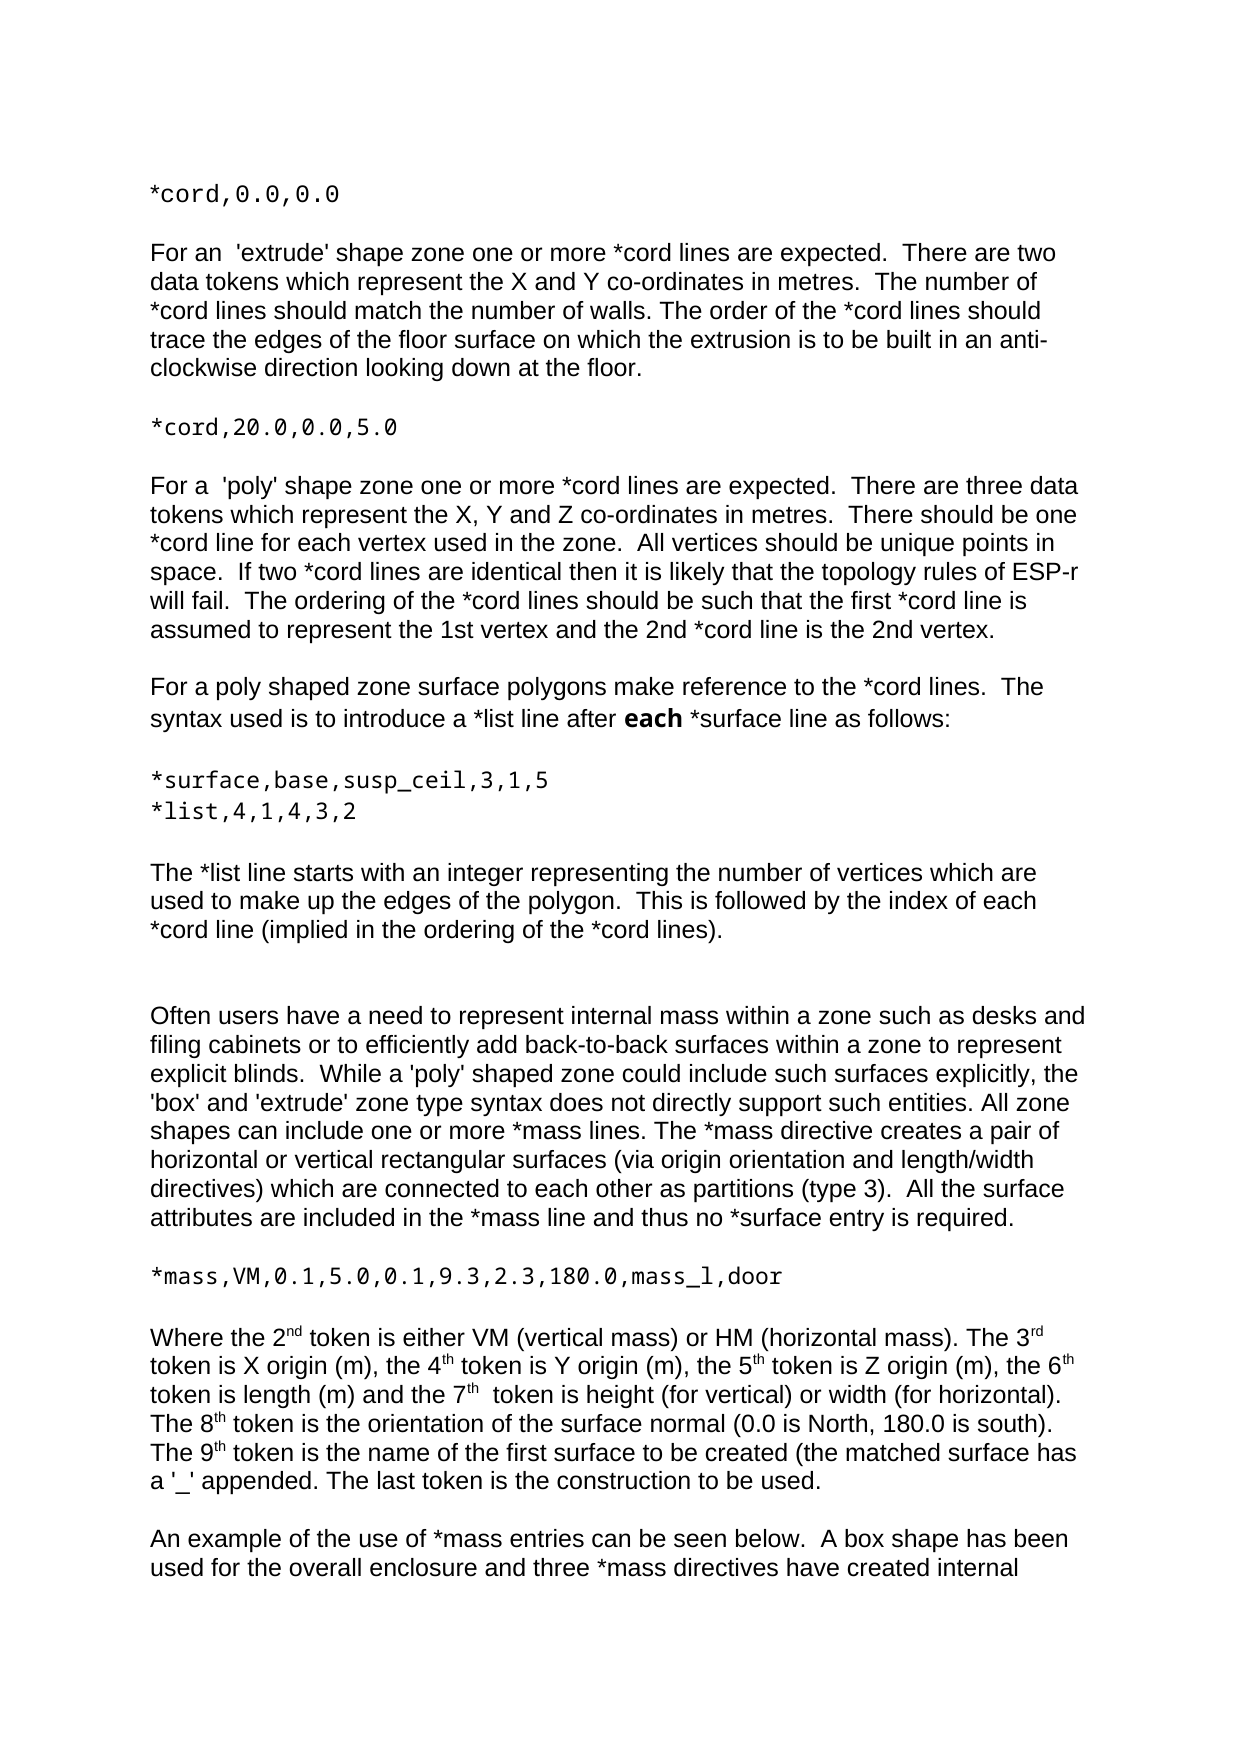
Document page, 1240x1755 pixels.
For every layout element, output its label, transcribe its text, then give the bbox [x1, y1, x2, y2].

text *cord,0.0,0.0 [150, 179, 1089, 210]
text For an 'extrude' shape zone one or more *cord lines are expected. There are two data tokens which represent the X and Y co-ordinates in metres. The number of *cord lines should match the number of walls. The order of the *cord lines should trace the edges of the floor surface on which the extrusion is to be built in an anti-clockwise direction looking down at the floor. [150, 238, 1089, 382]
text For a poly shaped zone surface polygons make reference to the *cord lines. The syntax used is to introduce a *list line after each *surface line as follows: [150, 672, 1089, 735]
text *surface,base,susp_ceil,3,1,5 [150, 764, 1089, 795]
text *list,4,1,4,3,2 [150, 795, 1089, 826]
text *cord,20.0,0.0,5.0 [150, 411, 1089, 442]
text Where the 2nd token is either VM (vertical mass) or HM (horizontal mass). The 3rd token is X origin (m), the 4th token is Y origin (m), the 5th token is Z origin (m), the 6th token is length (m) and the 7th token is height (for vertical) or width (for horizontal). The 8th token is the orientation of the surface normal (0.0 is North, 180.0 is south). The 9th token is the name of the first surface to be created (the matched surface has a '_' appended. The last token is the construction to be used. [150, 1322, 1089, 1495]
text For a 'poly' shape zone one or more *cord lines are expected. There are three data tokens which represent the X, Y and Z co-ordinates in metres. There should be one *cord line for each vertex used in the zone. All vertices should be unique points in space. If two *cord lines are identical then it is likely that the topology rules of ESP-r will fail. The ordering of the *cord lines should be such that the first *cord line is assumed to represent the 1st vertex and the 2nd *cord line is the 2nd vertex. [150, 471, 1089, 643]
text *mass,VM,0.1,5.0,0.1,9.3,2.3,180.0,mass_l,door [150, 1260, 1089, 1291]
text An example of the use of *mass entries can be seen below. A box shape has been used for the overall enclosure and three *mass directives have created internal [150, 1524, 1089, 1581]
text Often users have a need to represent internal mass within a zone such as desks and filing cabinets or to efficiently add back-to-back surfaces within a zone to represent explicit blinds. While a 'poly' shaped zone could include such surfaces explicitly, the 'box' and 'extrude' zone type syntax does not directly support such entities. All zone shapes can include one or more *mass lines. The *mass directive creates a pair of horizontal or vertical rectangular surfaces (via origin orientation and length/width directives) which are connected to each other as partitions (type 3). All the surface attributes are included in the *mass line and thus no *surface entry is required. [150, 1001, 1089, 1231]
text The *list line starts with an integer representing the number of vertices which are used to make up the edges of the polygon. This is followed by the index of each *cord line (implied in the ordering of the *cord lines). [150, 857, 1089, 944]
